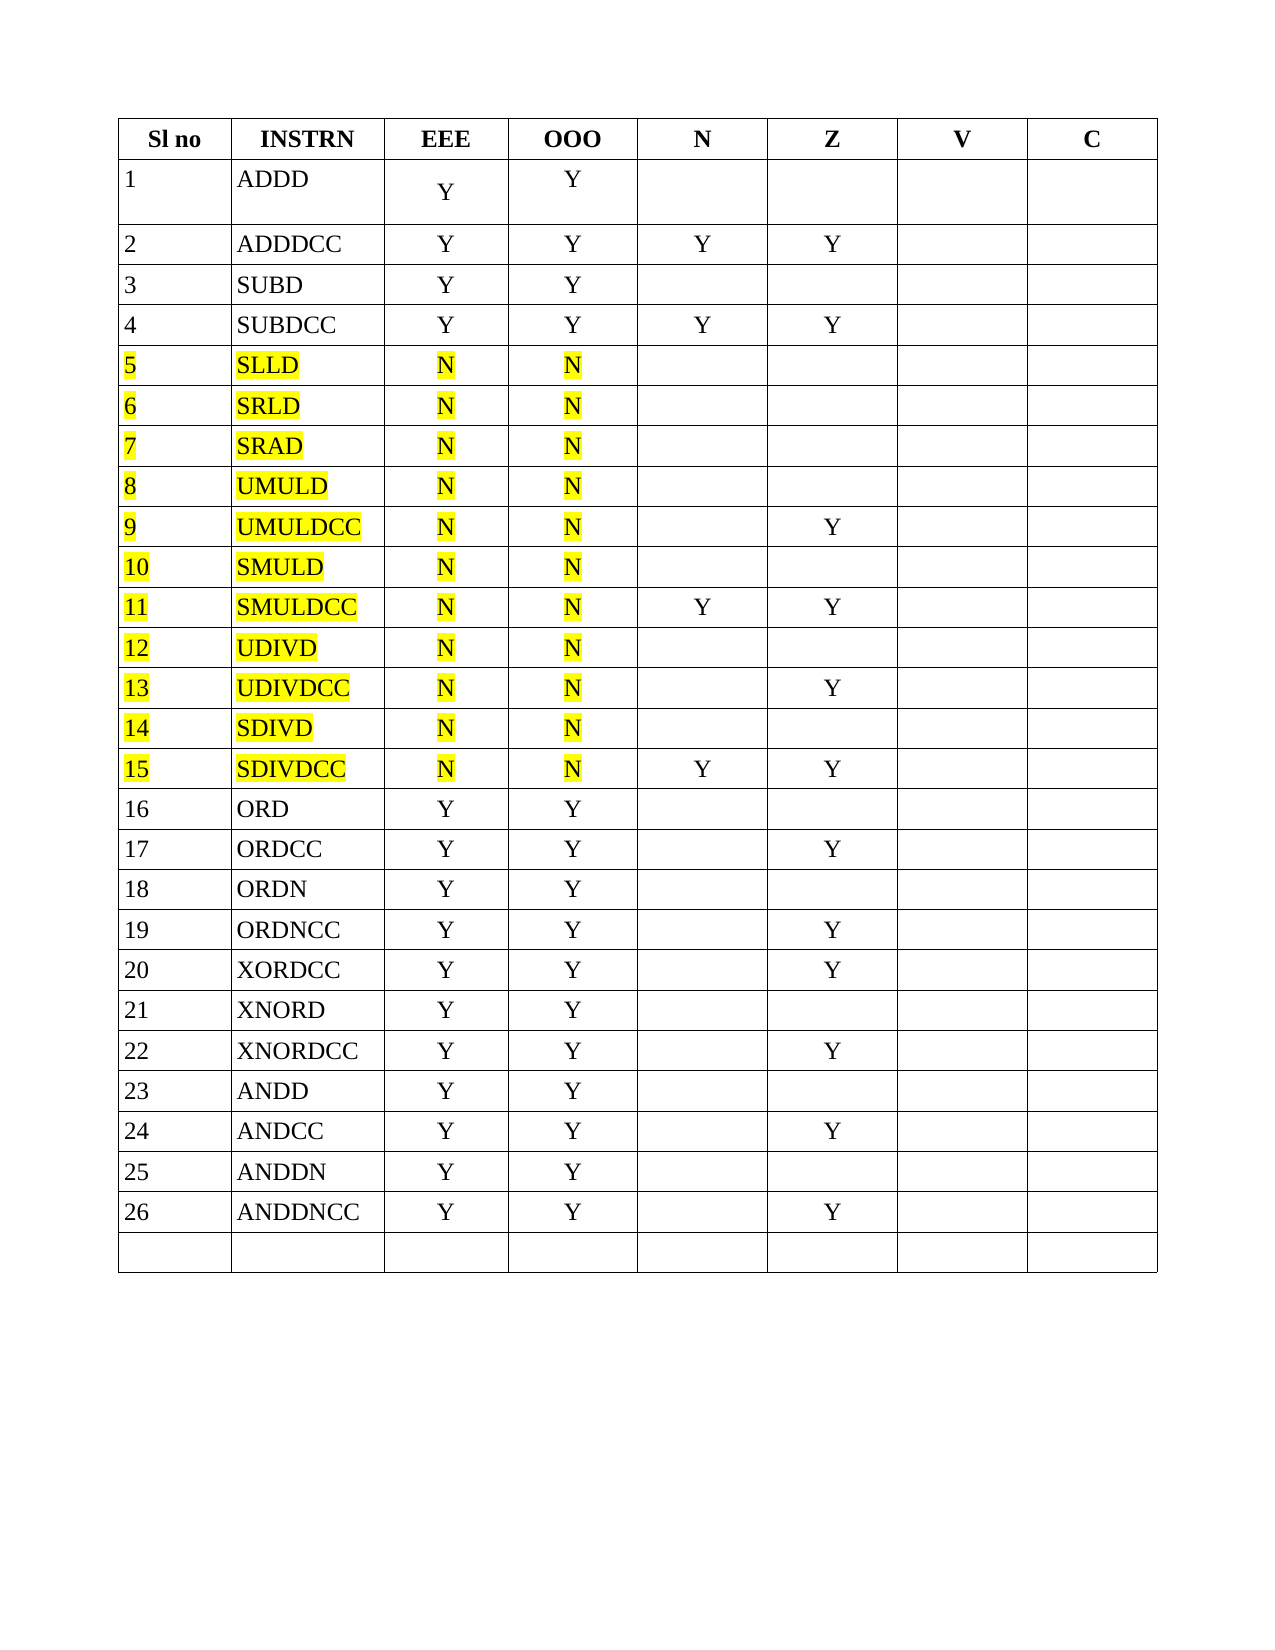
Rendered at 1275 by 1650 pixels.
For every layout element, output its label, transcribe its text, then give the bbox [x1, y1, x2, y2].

table_cell N [509, 467, 637, 506]
table_cell Y [385, 830, 508, 869]
table_cell 16 [119, 789, 231, 828]
table_cell [898, 160, 1027, 224]
table_cell [898, 467, 1027, 506]
table_cell ANDDN [232, 1152, 384, 1191]
table_cell N [509, 749, 637, 788]
table_cell [638, 870, 767, 909]
table_cell UMULDCC [232, 507, 384, 546]
table_cell [638, 467, 767, 506]
table_cell [768, 991, 897, 1030]
table_cell 8 [119, 467, 231, 506]
table_header EEE [385, 119, 508, 158]
table_cell [768, 1071, 897, 1111]
table_cell 17 [119, 830, 231, 869]
table_cell [898, 225, 1027, 264]
table_cell Y [768, 305, 897, 345]
table_cell [509, 1233, 637, 1272]
table_cell Y [385, 1031, 508, 1070]
table_cell Y [385, 1112, 508, 1151]
table_cell Y [385, 305, 508, 345]
table_cell Y [385, 870, 508, 909]
table_cell 26 [119, 1192, 231, 1232]
table_cell ADDDCC [232, 225, 384, 264]
table_cell [1028, 346, 1157, 385]
table_cell [638, 386, 767, 425]
table_cell N [385, 426, 508, 466]
table_cell [1028, 749, 1157, 788]
table_cell [638, 160, 767, 224]
table_cell [898, 749, 1027, 788]
table_cell [768, 265, 897, 304]
table_cell UDIVD [232, 628, 384, 667]
table_cell [638, 1152, 767, 1191]
table_cell N [509, 346, 637, 385]
table_cell [119, 1233, 231, 1272]
table_cell 9 [119, 507, 231, 546]
table_cell [768, 386, 897, 425]
table_cell [898, 426, 1027, 466]
table_cell Y [768, 588, 897, 627]
table_cell [1028, 1071, 1157, 1111]
table_cell ORDCC [232, 830, 384, 869]
table_cell Y [385, 265, 508, 304]
table_cell N [385, 668, 508, 707]
table_cell ADDD [232, 160, 384, 224]
table_cell ANDDNCC [232, 1192, 384, 1232]
table_cell [638, 265, 767, 304]
table_cell Y [768, 1192, 897, 1232]
table_cell [638, 547, 767, 587]
table_cell [1028, 991, 1157, 1030]
table_cell [232, 1233, 384, 1272]
table_cell [768, 426, 897, 466]
table_cell XNORD [232, 991, 384, 1030]
table_cell Y [638, 305, 767, 345]
table_cell Y [509, 830, 637, 869]
table_cell [1028, 265, 1157, 304]
table_cell [768, 628, 897, 667]
table_cell 11 [119, 588, 231, 627]
table_cell N [509, 547, 637, 587]
table_cell 14 [119, 709, 231, 748]
table_cell Y [509, 265, 637, 304]
table_cell 21 [119, 991, 231, 1030]
table_cell N [385, 507, 508, 546]
table_header Sl no [119, 119, 231, 158]
table_cell ORDNCC [232, 910, 384, 949]
table_cell 12 [119, 628, 231, 667]
table_cell [1028, 225, 1157, 264]
table_cell [638, 1192, 767, 1232]
table_cell N [385, 467, 508, 506]
table_cell N [509, 668, 637, 707]
table_cell [1028, 789, 1157, 828]
table_cell [638, 830, 767, 869]
table_cell Y [638, 588, 767, 627]
table_cell N [385, 588, 508, 627]
table_cell [898, 830, 1027, 869]
table_cell Y [509, 225, 637, 264]
table_cell [768, 789, 897, 828]
table_cell [638, 1233, 767, 1272]
table_cell ANDCC [232, 1112, 384, 1151]
table_cell Y [768, 225, 897, 264]
table_cell Y [509, 1152, 637, 1191]
table_cell XORDCC [232, 950, 384, 990]
table_cell SUBD [232, 265, 384, 304]
table_cell 6 [119, 386, 231, 425]
table_cell Y [385, 789, 508, 828]
table_cell [1028, 467, 1157, 506]
table_cell [898, 1192, 1027, 1232]
table_cell [638, 1112, 767, 1151]
table_cell Y [509, 1071, 637, 1111]
table_cell N [509, 588, 637, 627]
table_cell [1028, 1112, 1157, 1151]
table_cell [1028, 1192, 1157, 1232]
table_cell [1028, 426, 1157, 466]
table_cell Y [768, 910, 897, 949]
table_cell Y [509, 950, 637, 990]
table_cell [898, 910, 1027, 949]
table_cell [898, 1112, 1027, 1151]
table_cell N [509, 709, 637, 748]
table_cell Y [768, 830, 897, 869]
table_cell [638, 789, 767, 828]
table_cell Y [768, 749, 897, 788]
table_cell [898, 507, 1027, 546]
table_cell SRAD [232, 426, 384, 466]
table_cell [768, 547, 897, 587]
table_cell Y [385, 1152, 508, 1191]
table_cell N [385, 547, 508, 587]
table_cell Y [509, 789, 637, 828]
table_header N [638, 119, 767, 158]
table_cell [898, 1152, 1027, 1191]
table_cell UMULD [232, 467, 384, 506]
table_cell Y [638, 749, 767, 788]
table_cell UDIVDCC [232, 668, 384, 707]
table_cell Y [509, 910, 637, 949]
table_cell 7 [119, 426, 231, 466]
table_cell [1028, 1152, 1157, 1191]
table_cell [1028, 386, 1157, 425]
table_cell Y [638, 225, 767, 264]
table_cell ORDN [232, 870, 384, 909]
table_cell 15 [119, 749, 231, 788]
table_header Z [768, 119, 897, 158]
table_cell [898, 265, 1027, 304]
table_cell N [509, 386, 637, 425]
table_cell 2 [119, 225, 231, 264]
table_cell 24 [119, 1112, 231, 1151]
table_cell ANDD [232, 1071, 384, 1111]
table_cell 19 [119, 910, 231, 949]
table_cell [898, 547, 1027, 587]
table_cell N [509, 507, 637, 546]
table_cell Y [768, 1031, 897, 1070]
table_cell [898, 870, 1027, 909]
table_cell N [385, 628, 508, 667]
table_cell Y [385, 225, 508, 264]
table_cell N [385, 346, 508, 385]
table_cell [638, 910, 767, 949]
table_cell Y [768, 668, 897, 707]
table_cell ORD [232, 789, 384, 828]
table_cell [1028, 910, 1157, 949]
table_cell [768, 1152, 897, 1191]
table_cell [898, 305, 1027, 345]
table_cell Y [768, 1112, 897, 1151]
table_cell [898, 991, 1027, 1030]
table_cell Y [509, 160, 637, 224]
table_cell [898, 668, 1027, 707]
table_cell Y [385, 160, 508, 224]
table_cell SRLD [232, 386, 384, 425]
table_cell 5 [119, 346, 231, 385]
table_cell XNORDCC [232, 1031, 384, 1070]
table_cell SDIVDCC [232, 749, 384, 788]
table_cell 20 [119, 950, 231, 990]
table_cell [1028, 830, 1157, 869]
table_cell Y [385, 1192, 508, 1232]
table_cell [1028, 870, 1157, 909]
table_cell 1 [119, 160, 231, 224]
table_cell [385, 1233, 508, 1272]
table_cell Y [509, 1112, 637, 1151]
table_cell [638, 991, 767, 1030]
table_cell [638, 709, 767, 748]
table_cell N [509, 628, 637, 667]
table_header V [898, 119, 1027, 158]
table_cell [898, 950, 1027, 990]
table_cell [638, 628, 767, 667]
table_cell [768, 346, 897, 385]
table_cell [768, 467, 897, 506]
table_cell N [385, 386, 508, 425]
table_cell SLLD [232, 346, 384, 385]
table_cell [1028, 1031, 1157, 1070]
table_cell [1028, 588, 1157, 627]
table_cell [768, 160, 897, 224]
table_cell Y [768, 950, 897, 990]
table_cell [638, 507, 767, 546]
table_cell [898, 628, 1027, 667]
table_cell [638, 1031, 767, 1070]
table_cell N [385, 709, 508, 748]
table_header OOO [509, 119, 637, 158]
table_cell [898, 1233, 1027, 1272]
table_cell [898, 346, 1027, 385]
table_cell [1028, 1233, 1157, 1272]
table_cell [638, 1071, 767, 1111]
table_cell Y [509, 305, 637, 345]
table_cell [768, 709, 897, 748]
table_cell [898, 386, 1027, 425]
table_cell [898, 1071, 1027, 1111]
table_cell Y [385, 1071, 508, 1111]
table_cell [1028, 950, 1157, 990]
table_cell Y [509, 870, 637, 909]
table_cell 18 [119, 870, 231, 909]
table_header C [1028, 119, 1157, 158]
table_cell 22 [119, 1031, 231, 1070]
table_cell N [385, 749, 508, 788]
table_cell [638, 668, 767, 707]
table_cell N [509, 426, 637, 466]
table_cell SDIVD [232, 709, 384, 748]
table_cell [1028, 547, 1157, 587]
table_cell [1028, 160, 1157, 224]
table_cell SUBDCC [232, 305, 384, 345]
table_cell Y [385, 910, 508, 949]
table_cell [898, 789, 1027, 828]
table_cell Y [385, 991, 508, 1030]
table_cell [1028, 668, 1157, 707]
table_cell Y [385, 950, 508, 990]
table_cell SMULDCC [232, 588, 384, 627]
table_cell [898, 709, 1027, 748]
table_cell [1028, 305, 1157, 345]
table_cell 23 [119, 1071, 231, 1111]
table_cell [1028, 628, 1157, 667]
table_cell 3 [119, 265, 231, 304]
table_header INSTRN [232, 119, 384, 158]
table_cell [1028, 507, 1157, 546]
table_cell Y [768, 507, 897, 546]
table_cell [898, 588, 1027, 627]
table_cell [768, 1233, 897, 1272]
table_cell 4 [119, 305, 231, 345]
table_cell SMULD [232, 547, 384, 587]
table_cell 10 [119, 547, 231, 587]
table_cell [898, 1031, 1027, 1070]
table_cell [638, 426, 767, 466]
table_cell [638, 346, 767, 385]
table_cell 25 [119, 1152, 231, 1191]
table_cell [638, 950, 767, 990]
table_cell [768, 870, 897, 909]
table_cell Y [509, 1192, 637, 1232]
table_cell Y [509, 991, 637, 1030]
table_cell 13 [119, 668, 231, 707]
table_cell Y [509, 1031, 637, 1070]
table_cell [1028, 709, 1157, 748]
